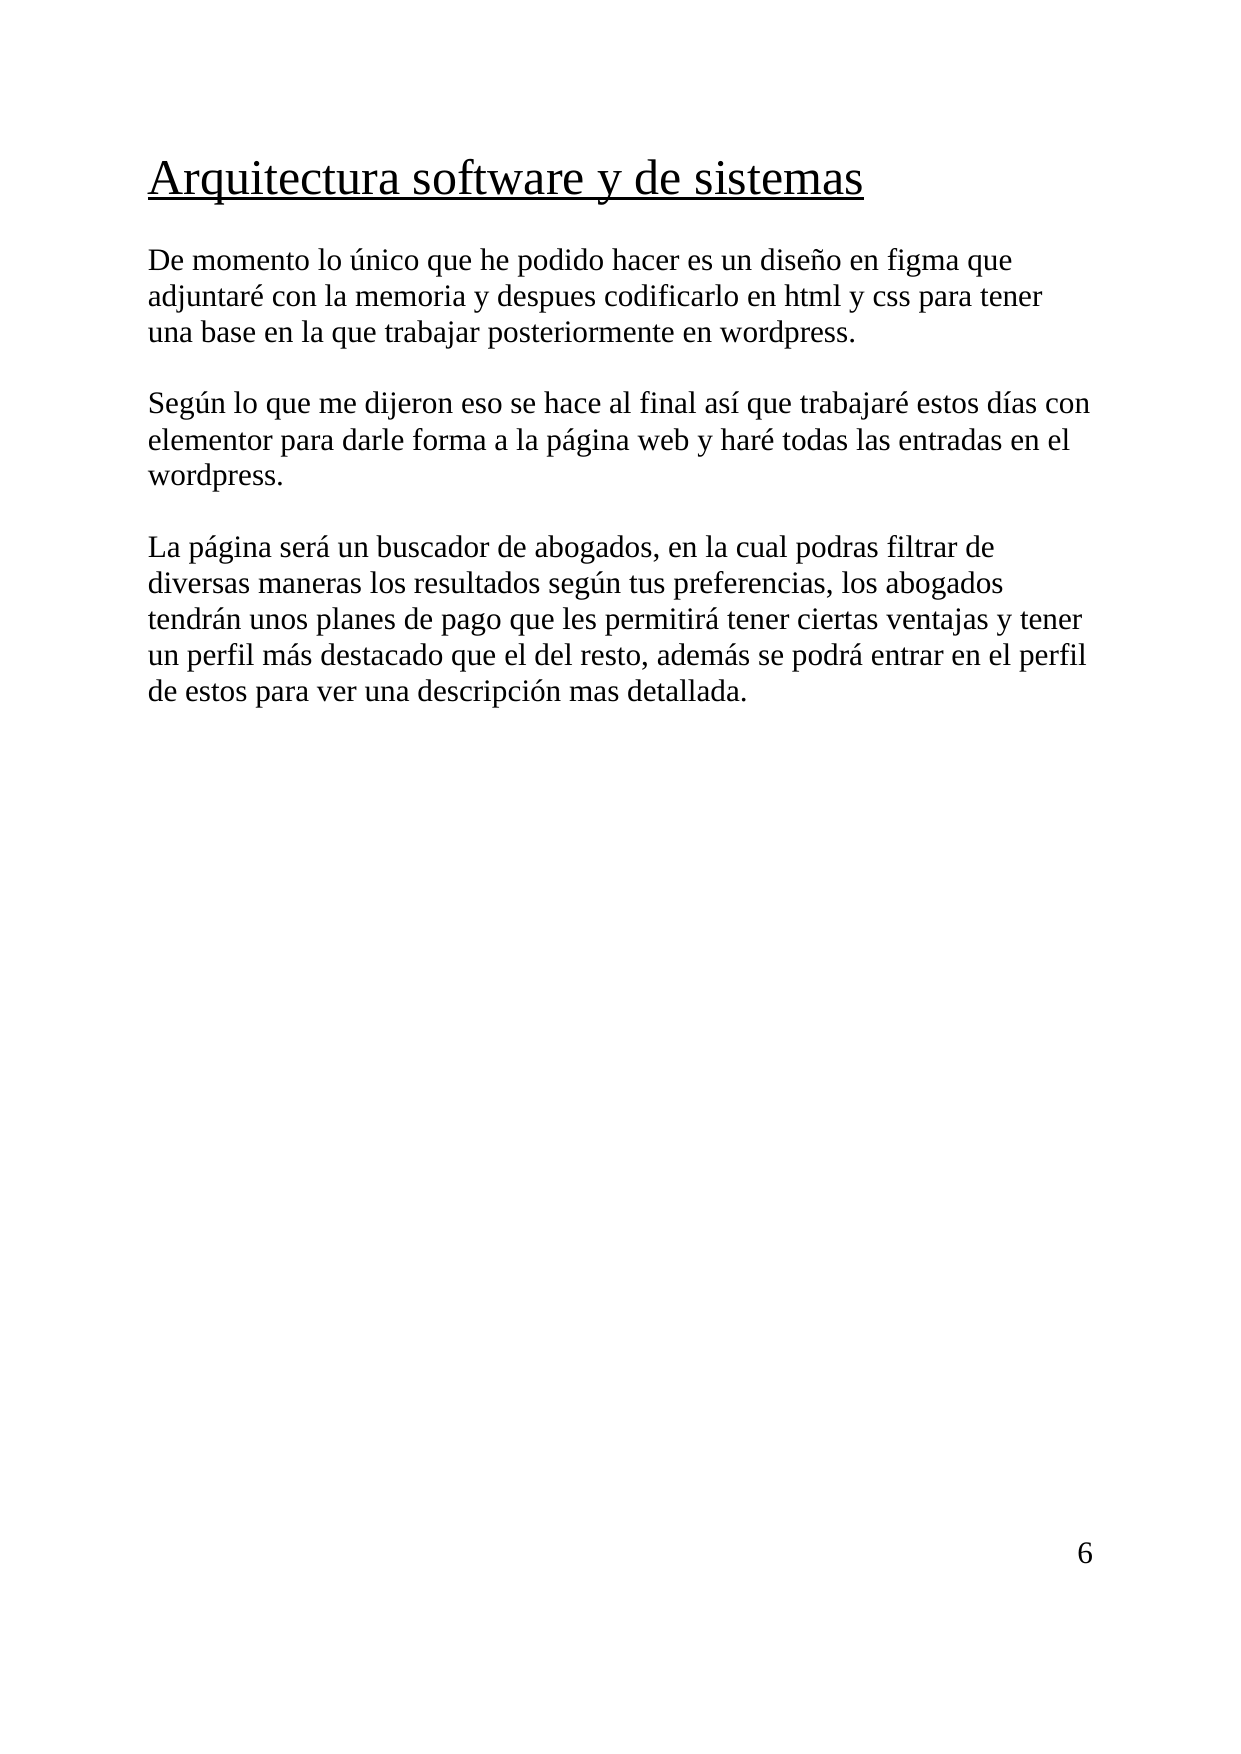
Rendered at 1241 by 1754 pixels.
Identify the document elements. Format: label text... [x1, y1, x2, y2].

text Según lo que me dijeron eso se hace al final así que trabajaré estos días con elementor para darle forma a la página web y haré todas las entradas en el wordpress. [148, 385, 1093, 493]
text Arquitectura software y de sistemas [148, 148, 1093, 205]
text 6 [148, 1535, 1093, 1571]
text La página será un buscador de abogados, en la cual podras filtrar de diversas maneras los resultados según tus preferencias, los abogados tendrán unos planes de pago que les permitirá tener ciertas ventajas y tener un perfil más destacado que el del resto, además se podrá entrar en el perfil de estos para ver una descripción mas detallada. [148, 528, 1093, 708]
text De momento lo único que he podido hacer es un diseño en figma que adjuntaré con la memoria y despues codificarlo en html y css para tener una base en la que trabajar posteriormente en wordpress. [148, 241, 1093, 349]
